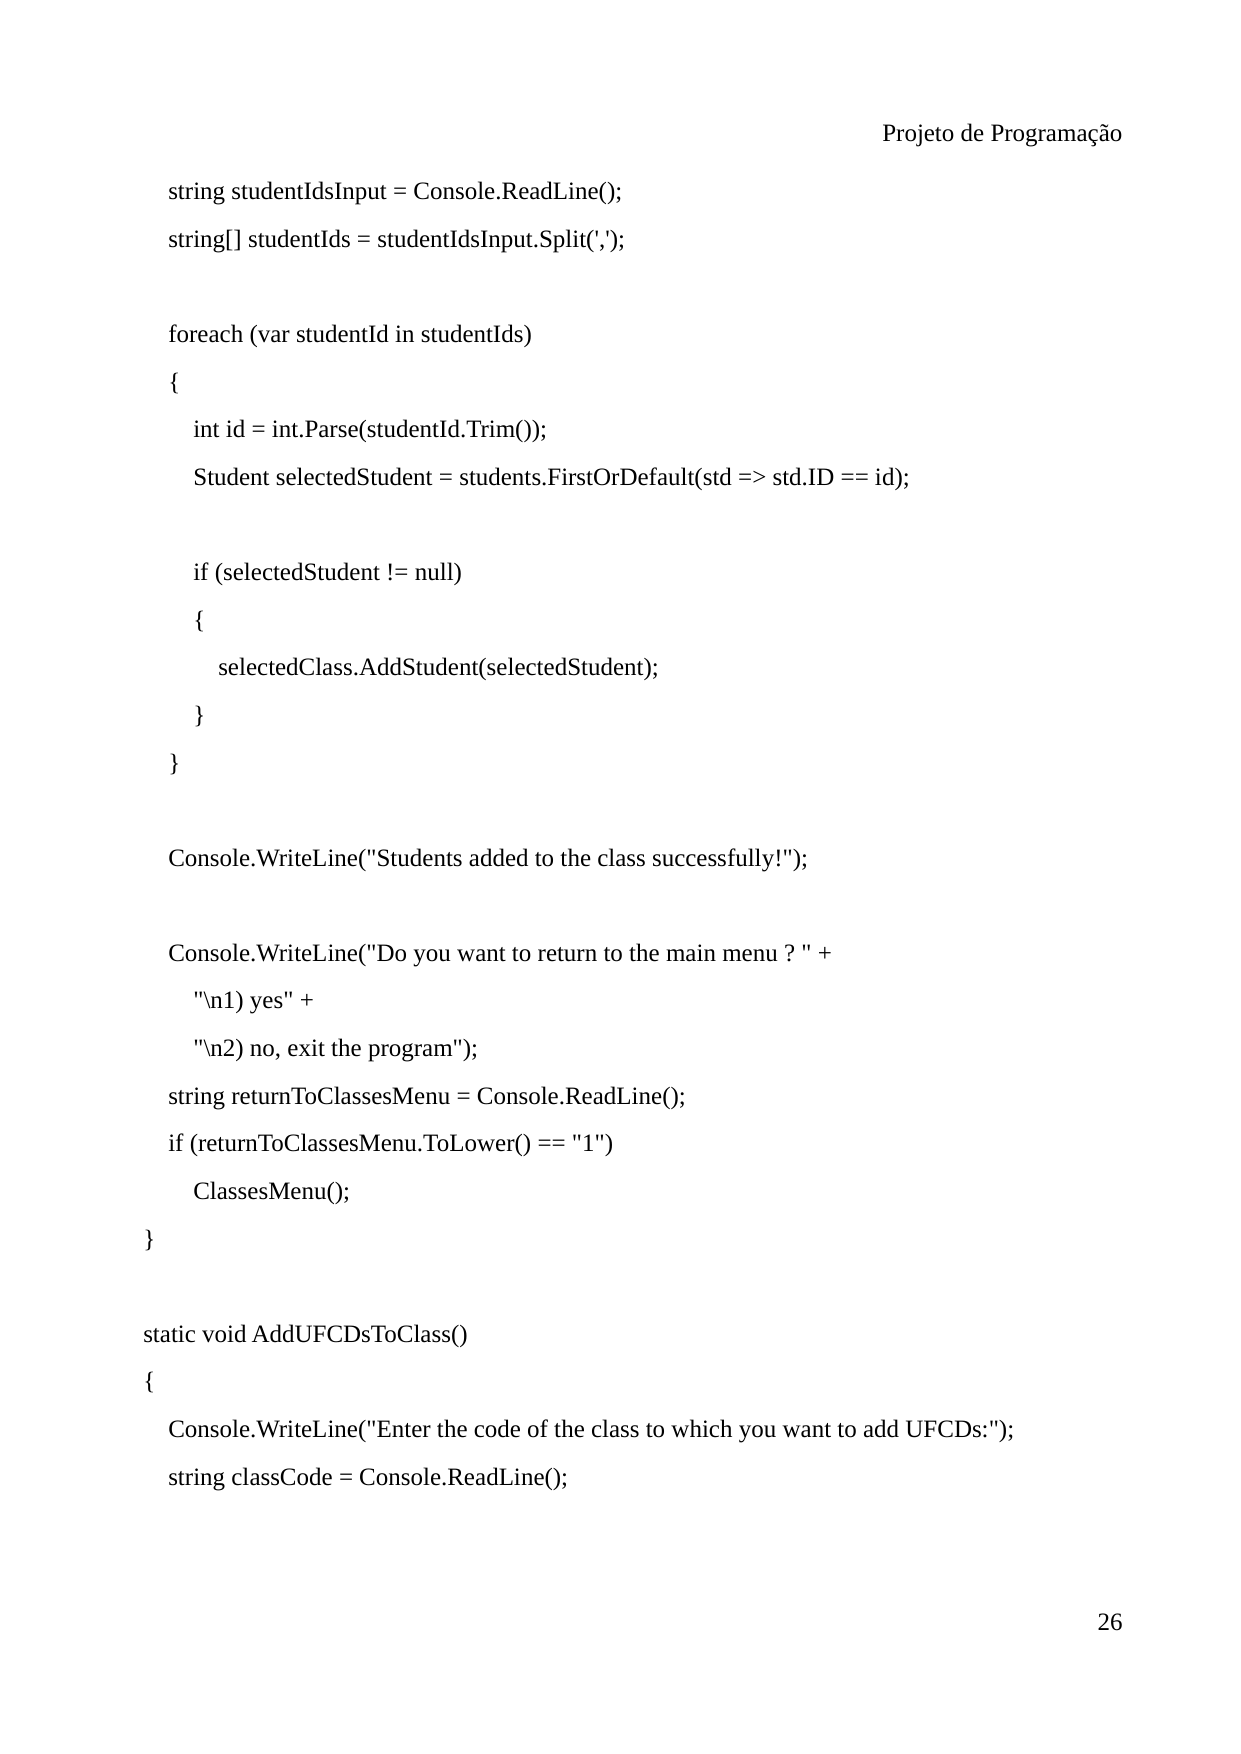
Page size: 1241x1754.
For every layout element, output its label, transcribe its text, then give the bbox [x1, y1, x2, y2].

text if (returnToClassesMenu.ToLower() == "1") [118, 1128, 1122, 1157]
text int id = int.Parse(studentId.Trim()); [118, 414, 1122, 443]
text Console.WriteLine("Students added to the class successfully!"); [118, 843, 1122, 872]
text string classCode = Console.ReadLine(); [118, 1462, 1122, 1490]
text { [118, 367, 1122, 396]
text } [118, 748, 1122, 776]
text } [118, 1224, 1122, 1252]
text string returnToClassesMenu = Console.ReadLine(); [118, 1081, 1122, 1109]
text Student selectedStudent = students.FirstOrDefault(std => std.ID == id); [118, 462, 1122, 491]
text "\n1) yes" + [118, 986, 1122, 1014]
text static void AddUFCDsToClass() [118, 1319, 1122, 1348]
text selectedClass.AddStudent(selectedStudent); [118, 652, 1122, 681]
text ClassesMenu(); [118, 1176, 1122, 1205]
text if (selectedStudent != null) [118, 557, 1122, 586]
text Console.WriteLine("Do you want to return to the main menu ? " + [118, 938, 1122, 967]
text string studentIdsInput = Console.ReadLine(); [118, 176, 1122, 205]
text { [118, 1366, 1122, 1395]
text } [118, 700, 1122, 729]
text "\n2) no, exit the program"); [118, 1033, 1122, 1062]
text Console.WriteLine("Enter the code of the class to which you want to add UFCDs:"); [118, 1414, 1122, 1443]
text string[] studentIds = studentIdsInput.Split(','); [118, 224, 1122, 253]
text { [118, 605, 1122, 633]
text foreach (var studentId in studentIds) [118, 319, 1122, 348]
